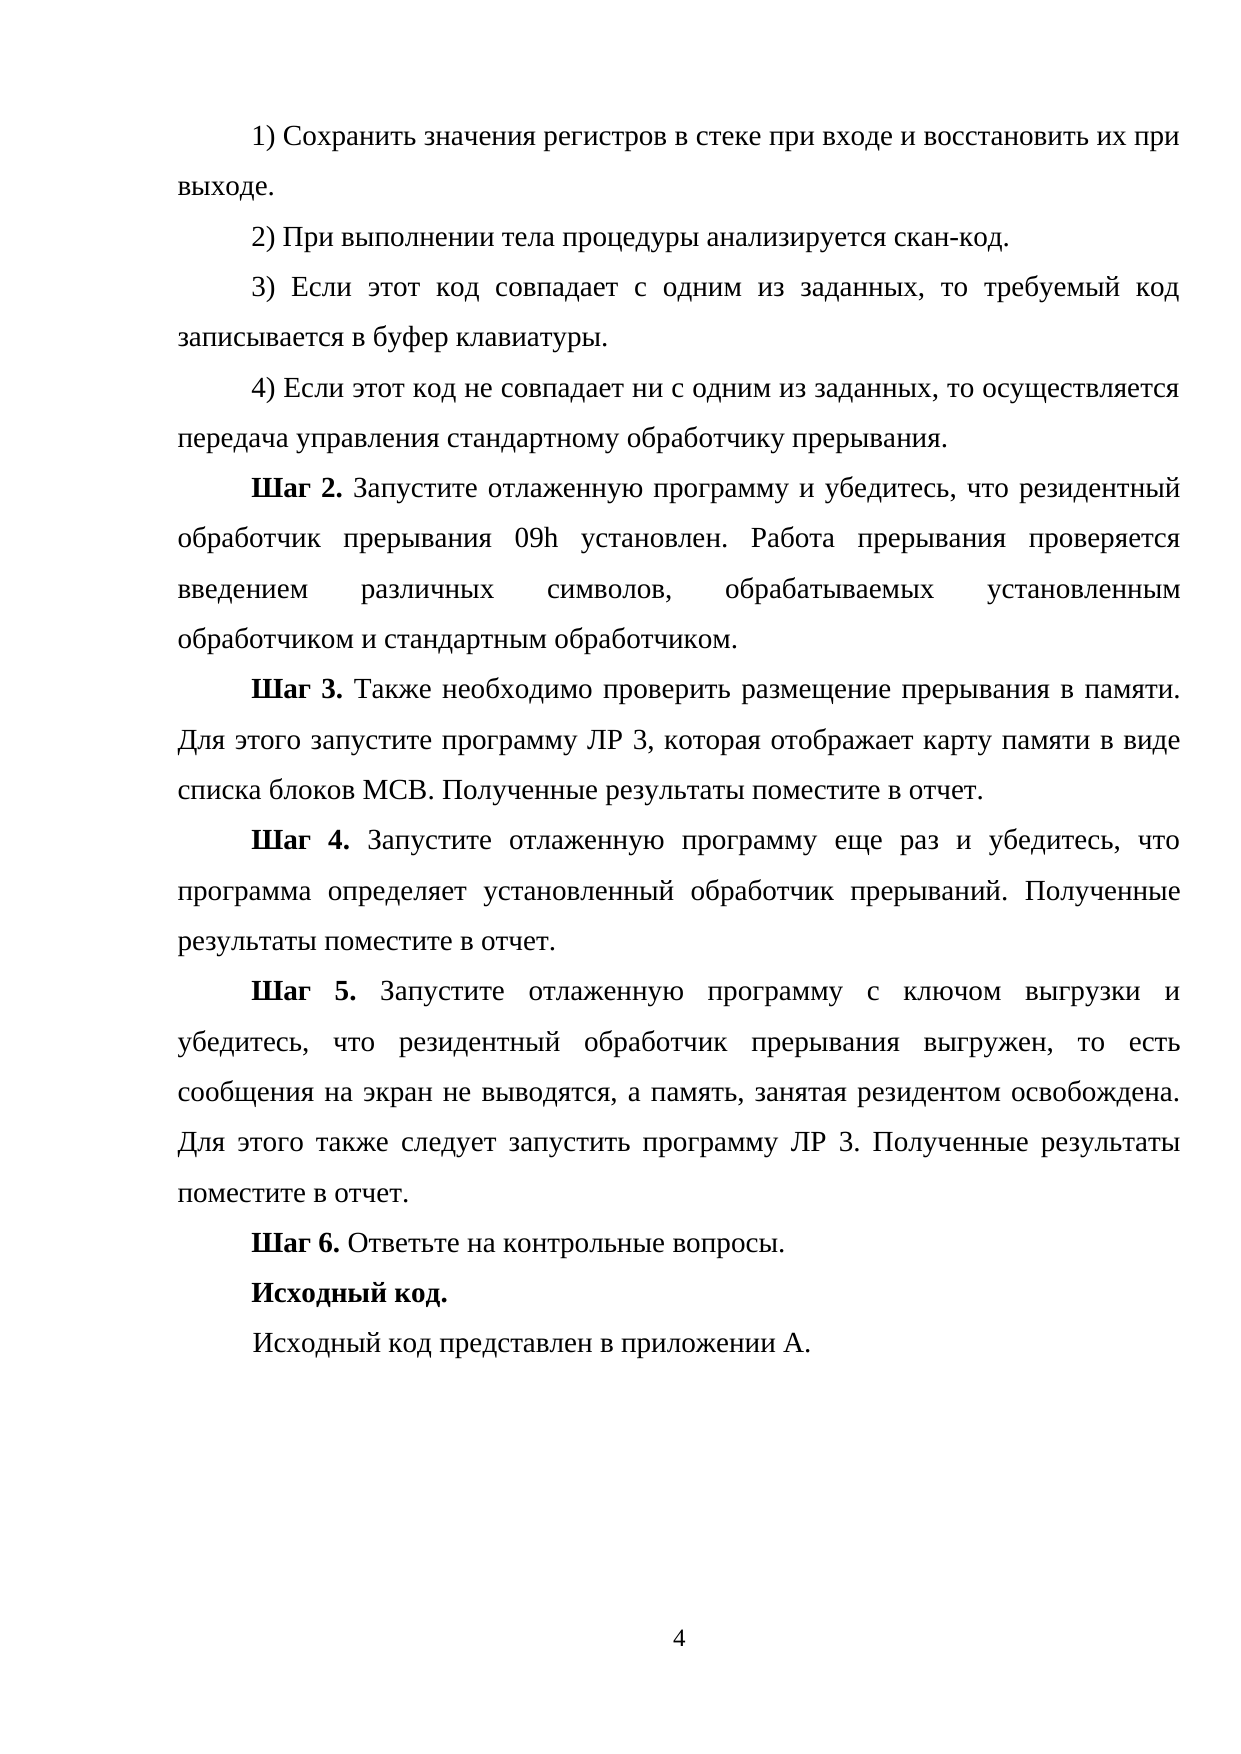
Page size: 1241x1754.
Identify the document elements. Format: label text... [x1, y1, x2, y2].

text Исходный код. [177, 1275, 1181, 1309]
text Шаг 4. Запустите отлаженную программу еще раз и убедитесь, что программа определяет установленный обработчик прерываний. Полученные результаты поместите в отчет. [177, 822, 1181, 957]
text Шаг 3. Также необходимо проверить размещение прерывания в памяти. Для этого запустите программу ЛР 3, которая отображает карту памяти в виде списка блоков МСВ. Полученные результаты поместите в отчет. [177, 672, 1181, 806]
text Шаг 2. Запустите отлаженную программу и убедитесь, что резидентный обработчик прерывания 09h установлен. Работа прерывания проверяется введением различных символов, обрабатываемых установленным обработчиком и стандартным обработчиком. [177, 470, 1181, 655]
text Шаг 6. Ответьте на контрольные вопросы. [177, 1225, 1181, 1258]
text 3) Если этот код совпадает с одним из заданных, то требуемый код записывается в буфер клавиатуры. [177, 269, 1181, 353]
text 1) Сохранить значения регистров в стеке при входе и восстановить их при выходе. [177, 118, 1181, 202]
text 4) Если этот код не совпадает ни с одним из заданных, то осуществляется передача управления стандартному обработчику прерывания. [177, 370, 1181, 453]
list Исходный код представлен в приложении А. [215, 1326, 1181, 1359]
text Шаг 5. Запустите отлаженную программу с ключом выгрузки и убедитесь, что резидентный обработчик прерывания выгружен, то есть сообщения на экран не выводятся, а память, занятая резидентом освобождена. Для этого также следует запустить программу ЛР 3. Полученные результаты поместите в отчет. [177, 973, 1181, 1208]
text 2) При выполнении тела процедуры анализируется скан-код. [177, 219, 1181, 252]
